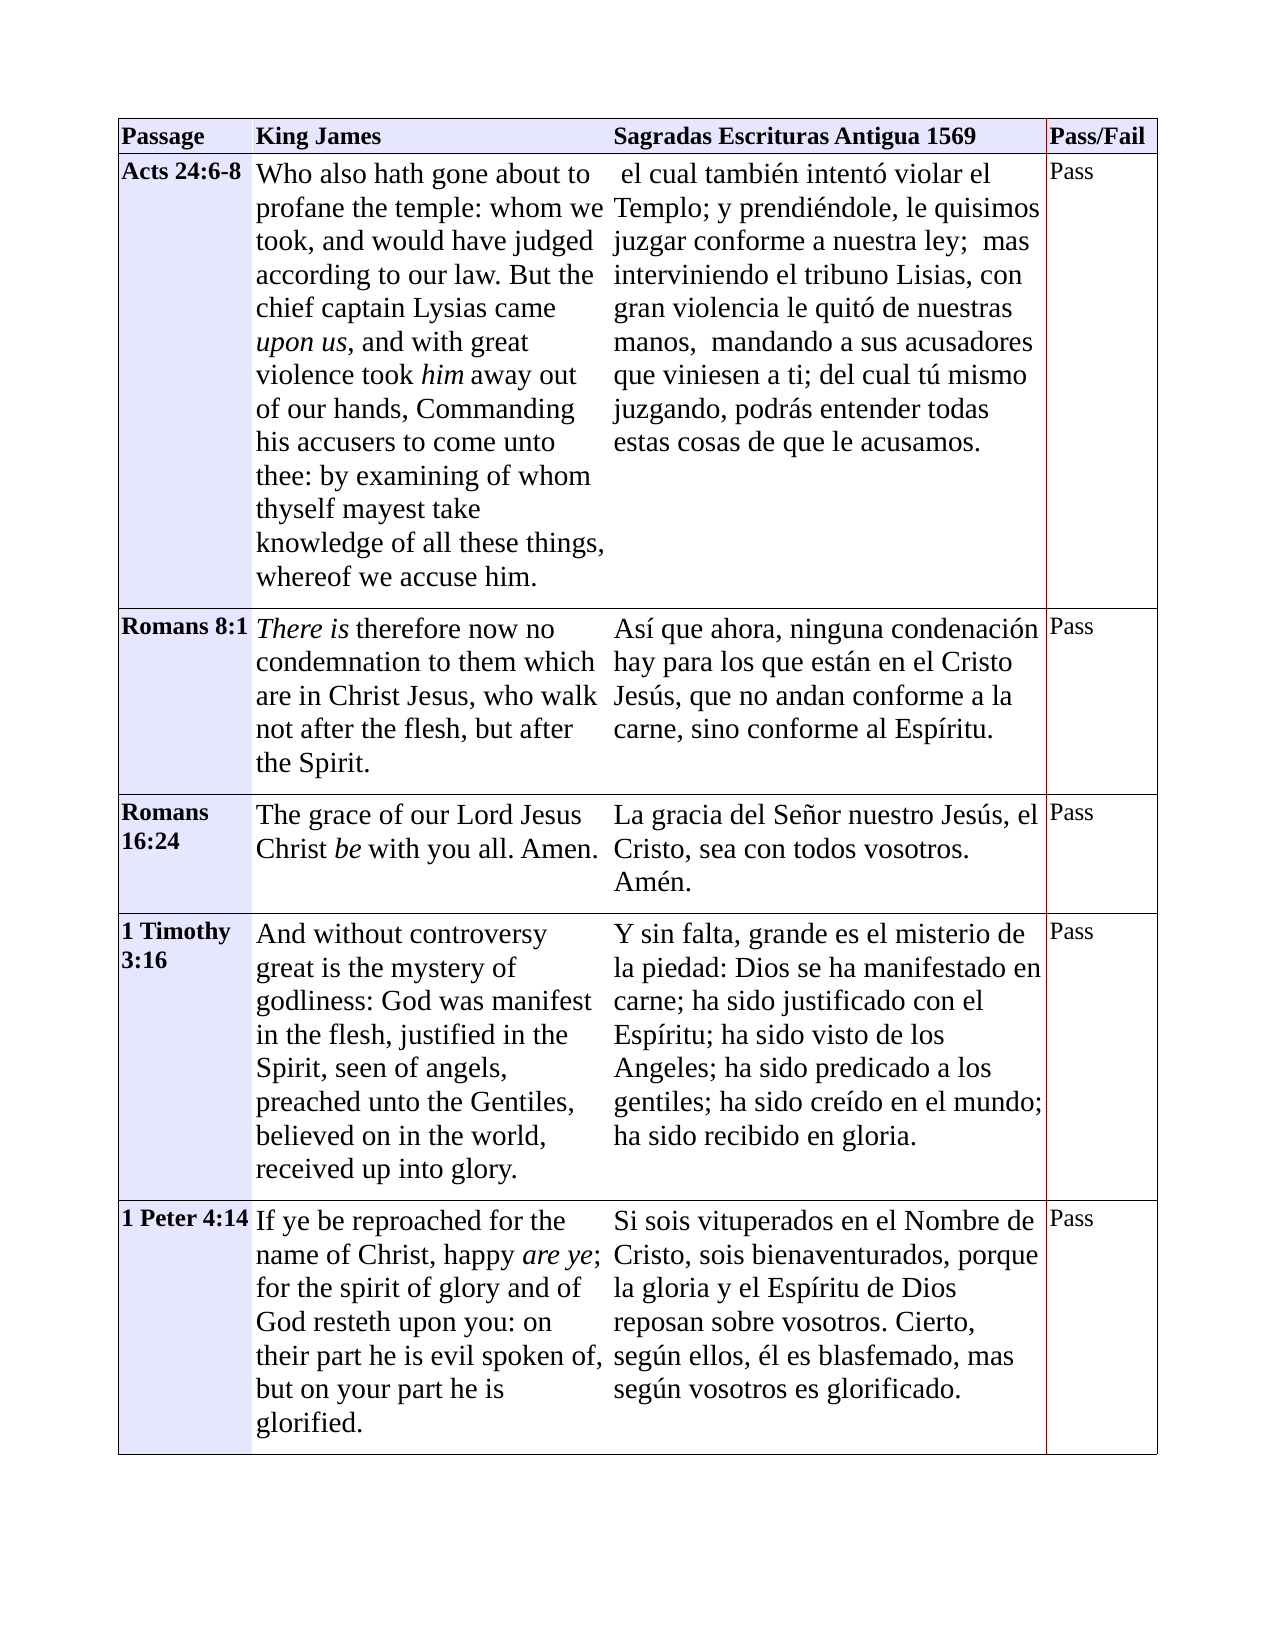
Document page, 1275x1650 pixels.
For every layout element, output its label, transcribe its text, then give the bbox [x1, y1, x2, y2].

table_cell The grace of our Lord Jesus Christ be with you all. Amen. [253, 795, 610, 913]
table_cell Pass [1047, 795, 1157, 913]
table_header King James [253, 119, 610, 153]
table_cell Romans 16:24 [119, 795, 252, 913]
table_cell 1 Timothy 3:16 [119, 914, 252, 1200]
table_cell el cual también intentó violar el Templo; y prendiéndole, le quisimos juzgar conforme a nuestra ley; mas interviniendo el tribuno Lisias, con gran violencia le quitó de nuestras manos, mandando a sus acusadores que viniesen a ti; del cual tú mismo juzgando, podrás entender todas estas cosas de que le acusamos. [610, 154, 1046, 608]
table_cell Así que ahora, ninguna condenación hay para los que están en el Cristo Jesús, que no andan conforme a la carne, sino conforme al Espíritu. [610, 609, 1046, 794]
table_cell Si sois vituperados en el Nombre de Cristo, sois bienaventurados, porque la gloria y el Espíritu de Dios reposan sobre vosotros. Cierto, según ellos, él es blasfemado, mas según vosotros es glorificado. [610, 1201, 1046, 1454]
table_cell La gracia del Señor nuestro Jesús, el Cristo, sea con todos vosotros. Amén. [610, 795, 1046, 913]
table_cell 1 Peter 4:14 [119, 1201, 252, 1454]
table_cell Pass [1047, 914, 1157, 1200]
table_cell There is therefore now no condemnation to them which are in Christ Jesus, who walk not after the flesh, but after the Spirit. [253, 609, 610, 794]
table_cell Pass [1047, 1201, 1157, 1454]
table_cell If ye be reproached for the name of Christ, happy are ye; for the spirit of glory and of God resteth upon you: on their part he is evil spoken of, but on your part he is glorified. [253, 1201, 610, 1454]
table_header Pass/Fail [1047, 119, 1157, 153]
table_cell Who also hath gone about to profane the temple: whom we took, and would have judged according to our law. But the chief captain Lysias came upon us, and with great violence took him away out of our hands, Commanding his accusers to come unto thee: by examining of whom thyself mayest take knowledge of all these things, whereof we accuse him. [253, 154, 610, 608]
table_cell Acts 24:6-8 [119, 154, 252, 608]
table_cell Pass [1047, 154, 1157, 608]
table_cell Y sin falta, grande es el misterio de la piedad: Dios se ha manifestado en carne; ha sido justificado con el Espíritu; ha sido visto de los Angeles; ha sido predicado a los gentiles; ha sido creído en el mundo; ha sido recibido en gloria. [610, 914, 1046, 1200]
table_cell And without controversy great is the mystery of godliness: God was manifest in the flesh, justified in the Spirit, seen of angels, preached unto the Gentiles, believed on in the world, received up into glory. [253, 914, 610, 1200]
table_header Passage [119, 119, 252, 153]
table_header Sagradas Escrituras Antigua 1569 [610, 119, 1046, 153]
table_cell Pass [1047, 609, 1157, 794]
table_cell Romans 8:1 [119, 609, 252, 794]
